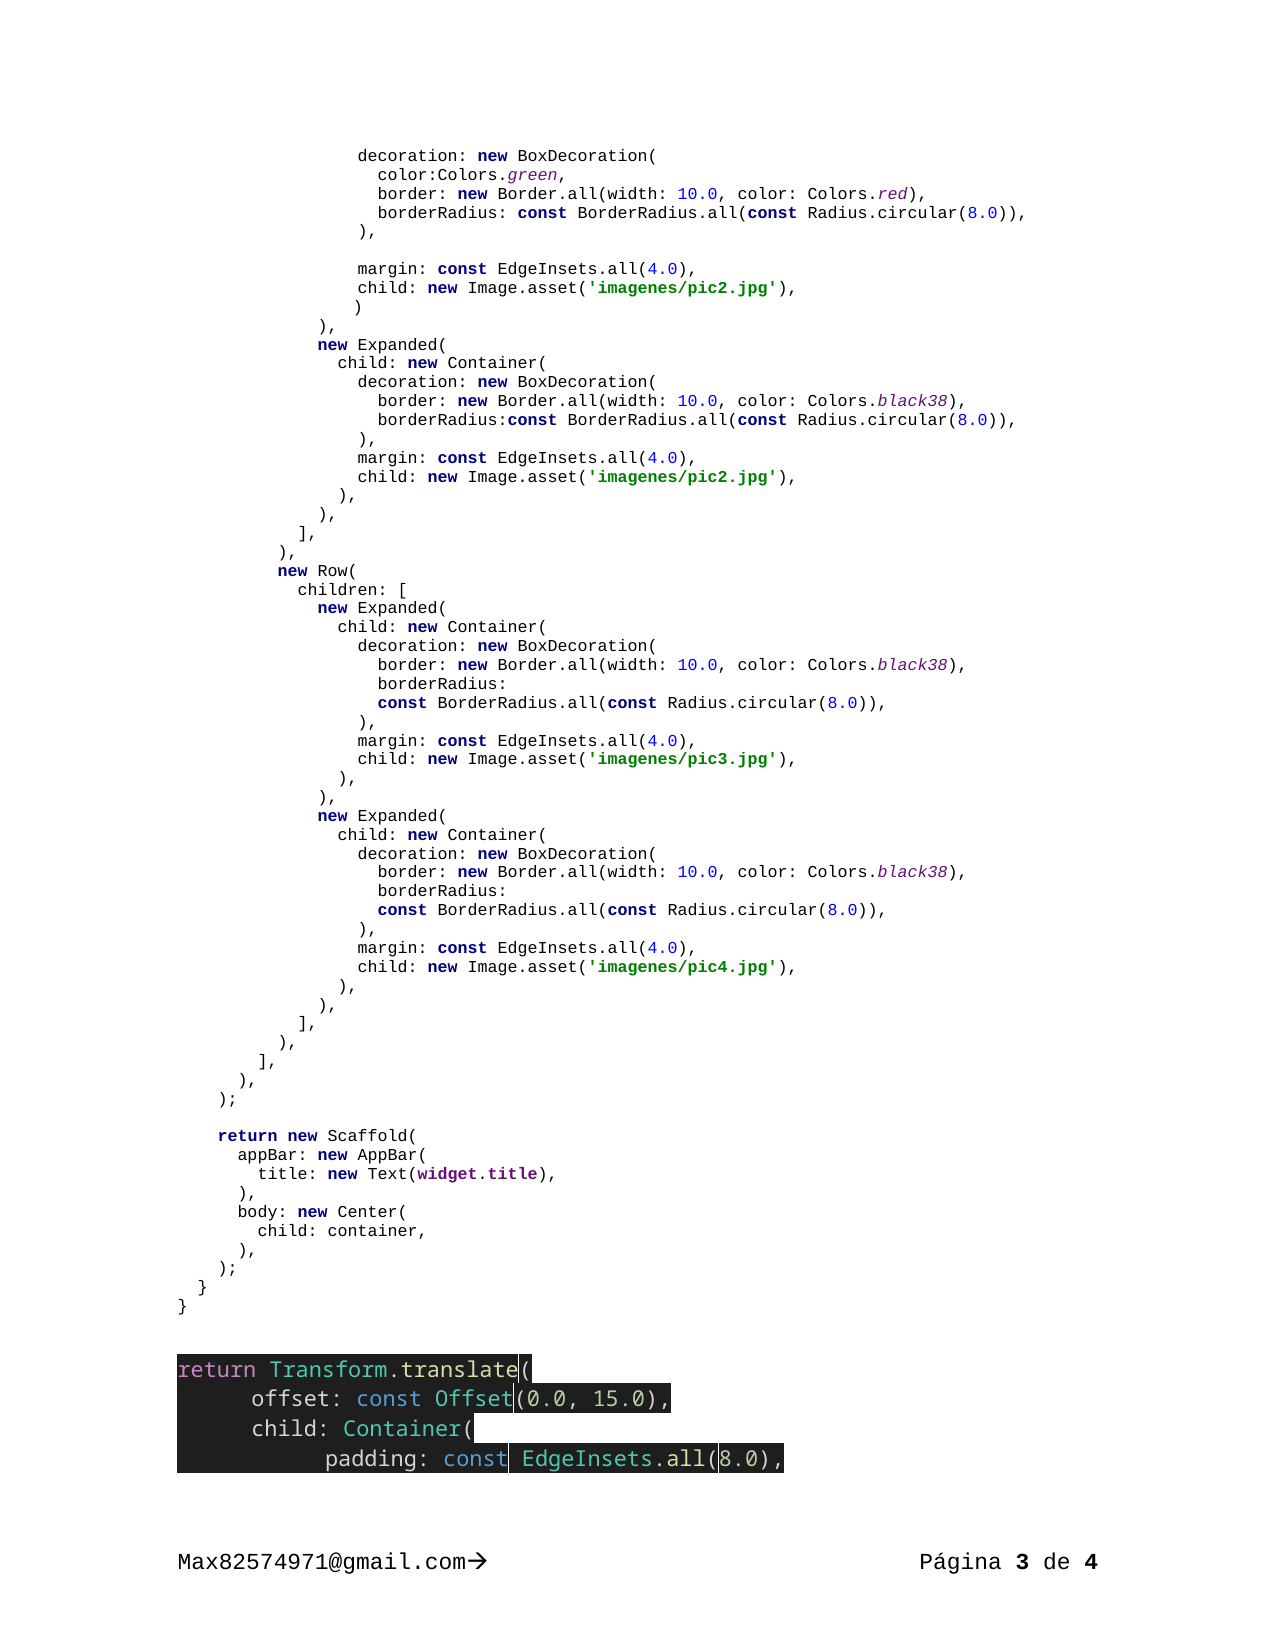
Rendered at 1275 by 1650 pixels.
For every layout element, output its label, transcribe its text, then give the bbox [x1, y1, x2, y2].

text padding: const EdgeInsets.all(8.0), [177, 1443, 1098, 1473]
text return Transform.translate( [177, 1353, 1098, 1383]
text child: Container( [177, 1413, 1098, 1443]
text offset: const Offset(0.0, 15.0), [177, 1383, 1098, 1413]
text ) ), new Expanded( child: new Container( decoration: new BoxDecoration( border: new Border.all(width: 10.0, color: Colors.black38), borderRadius:const BorderRadius.all(const Radius.circular(8.0)), ), margin: const EdgeInsets.all(4.0), child: new Image.asset('imagenes/pic2.jpg'), ), ), ], ), new Row( children: [ new Expanded( child: new Container( decoration: new BoxDecoration( border: new Border.all(width: 10.0, color: Colors.black38), borderRadius: const BorderRadius.all(const Radius.circular(8.0)), ), margin: const EdgeInsets.all(4.0), child: new Image.asset('imagenes/pic3.jpg'), ), ), new Expanded( child: new Container( decoration: new BoxDecoration( border: new Border.all(width: 10.0, color: Colors.black38), borderRadius: const BorderRadius.all(const Radius.circular(8.0)), ), margin: const EdgeInsets.all(4.0), child: new Image.asset('imagenes/pic4.jpg'), ), ), ], ), ], ), ); return new Scaffold( appBar: new AppBar( title: new Text(widget.title), ), body: new Center( child: container, ), ); } } [177, 298, 1098, 1317]
text decoration: new BoxDecoration( color:Colors.green, border: new Border.all(width: 10.0, color: Colors.red), borderRadius: const BorderRadius.all(const Radius.circular(8.0)), ), margin: const EdgeInsets.all(4.0), child: new Image.asset('imagenes/pic2.jpg'), [177, 148, 1098, 298]
